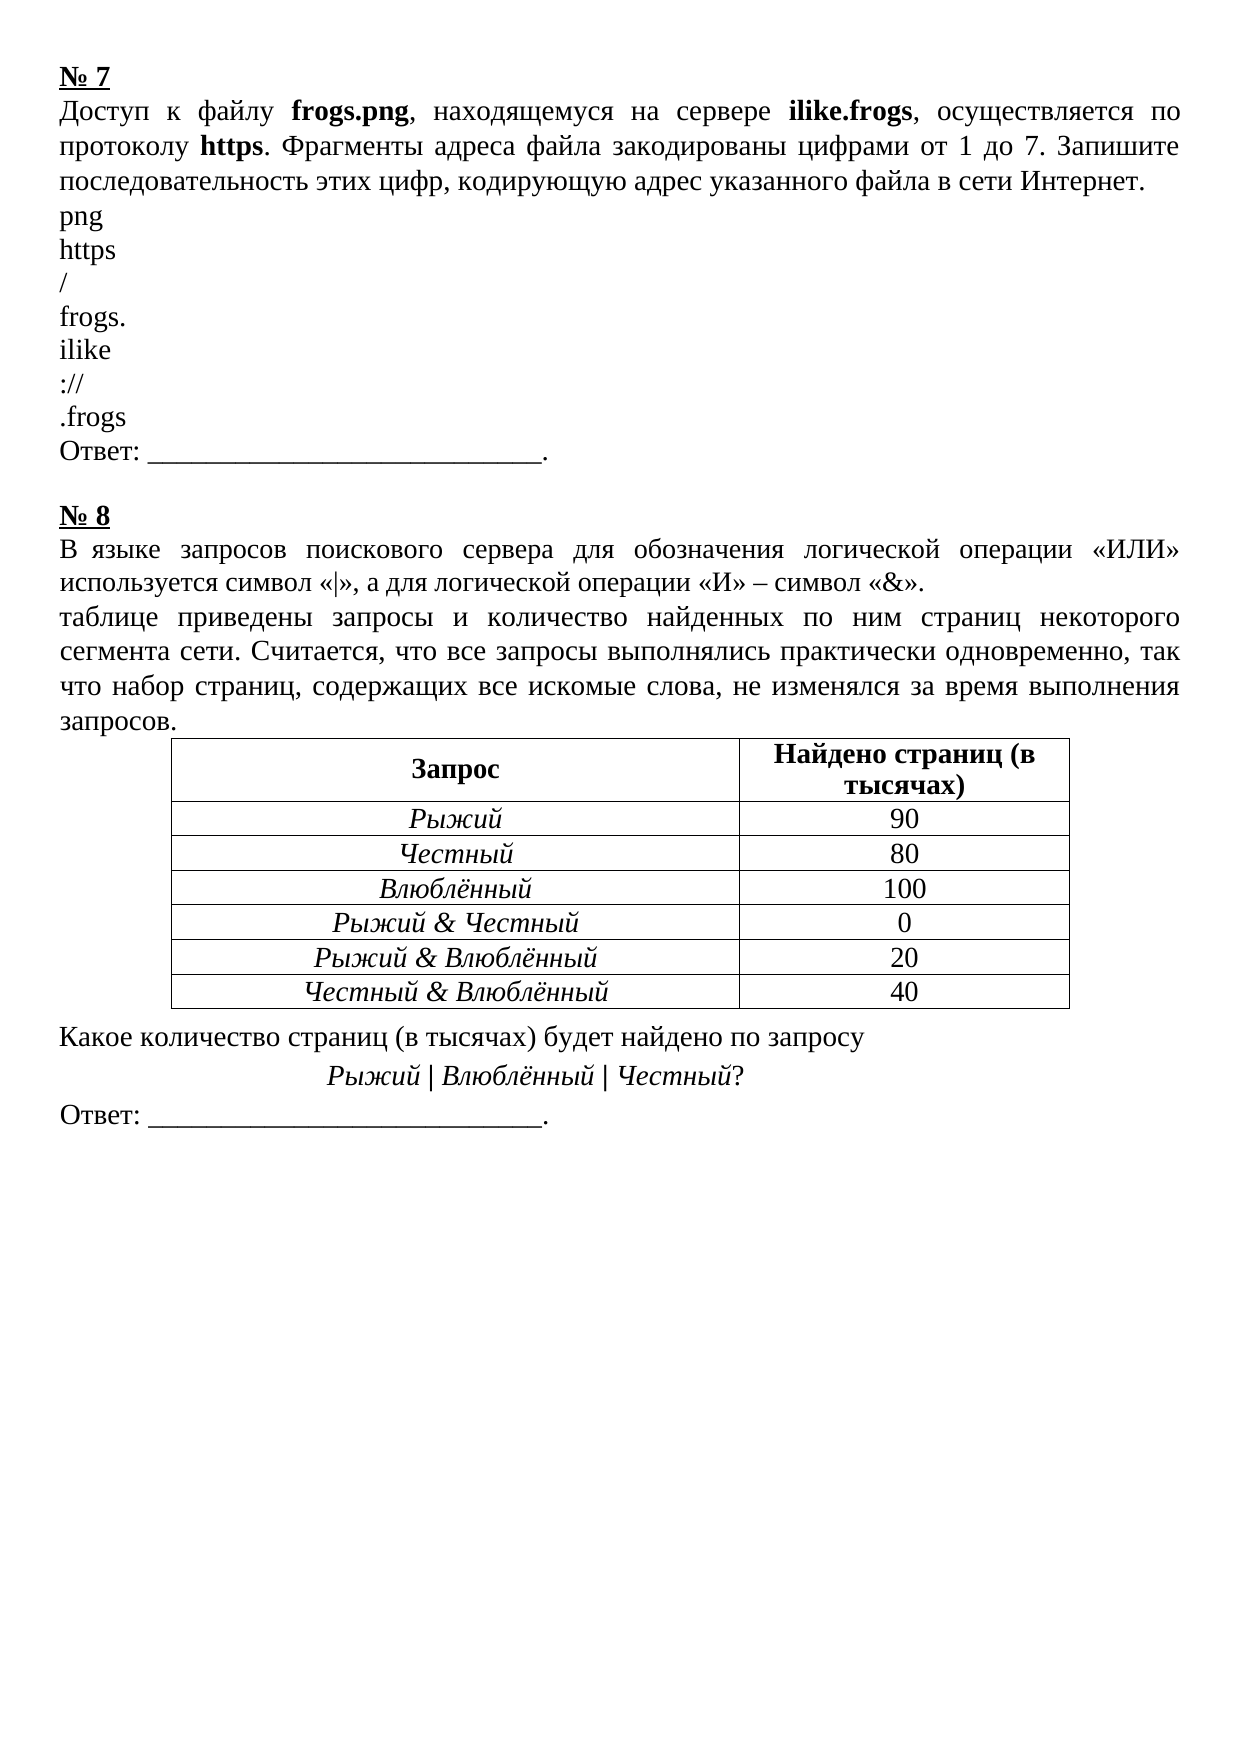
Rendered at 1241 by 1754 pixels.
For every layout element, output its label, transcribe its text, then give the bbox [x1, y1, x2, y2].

table_cell 100 [740, 871, 1069, 904]
text Какое количество страниц (в тысячах) будет найдено по запросу [58, 1019, 1012, 1053]
text Ответ: ___________________________. [59, 1097, 1181, 1131]
table_cell 20 [740, 940, 1069, 973]
list языке запросов поискового сервера для обозначения логической операции «ИЛИ» используется символ «|», а для логической операции «И» – символ «&». [59, 532, 1181, 598]
text https [59, 232, 1181, 265]
table_cell Рыжий [172, 802, 739, 835]
text frogs. [59, 299, 1181, 332]
table_cell Рыжий & Честный [172, 905, 739, 939]
table_cell Рыжий & Влюблённый [172, 940, 739, 973]
text № 8 [59, 500, 1181, 532]
text Рыжий | Влюблённый | Честный? [58, 1058, 1012, 1092]
text Доступ к файлу frogs.png, находящемуся на сервере ilike.frogs, осуществляется по протоколу https. Фрагменты адреса файла закодированы цифрами от 1 до 7. Запишите последовательность этих цифр, кодирующую адрес указанного файла в сети Интернет. [59, 93, 1181, 197]
table_cell 0 [740, 905, 1069, 939]
table_header Найдено страниц (в тысячах) [740, 739, 1069, 801]
table_cell 80 [740, 836, 1069, 870]
text № 7 [59, 59, 1181, 93]
table_cell 40 [740, 975, 1069, 1008]
text png [59, 198, 1181, 232]
table_cell Честный & Влюблённый [172, 975, 739, 1008]
table_header Запрос [172, 739, 739, 801]
table_cell Влюблённый [172, 871, 739, 904]
text таблице приведены запросы и количество найденных по ним страниц некоторого сегмента сети. Считается, что все запросы выполнялись практически одновременно, так что набор страниц, содержащих все искомые слова, не изменялся за время выполнения запросов. [59, 599, 1181, 737]
text / [59, 265, 1181, 299]
text :// [59, 366, 1181, 399]
text ilike [59, 332, 1181, 366]
text .frogs [59, 399, 1181, 433]
table_cell 90 [740, 802, 1069, 835]
table_cell Честный [172, 836, 739, 870]
text Ответ: ___________________________. [59, 433, 1181, 467]
